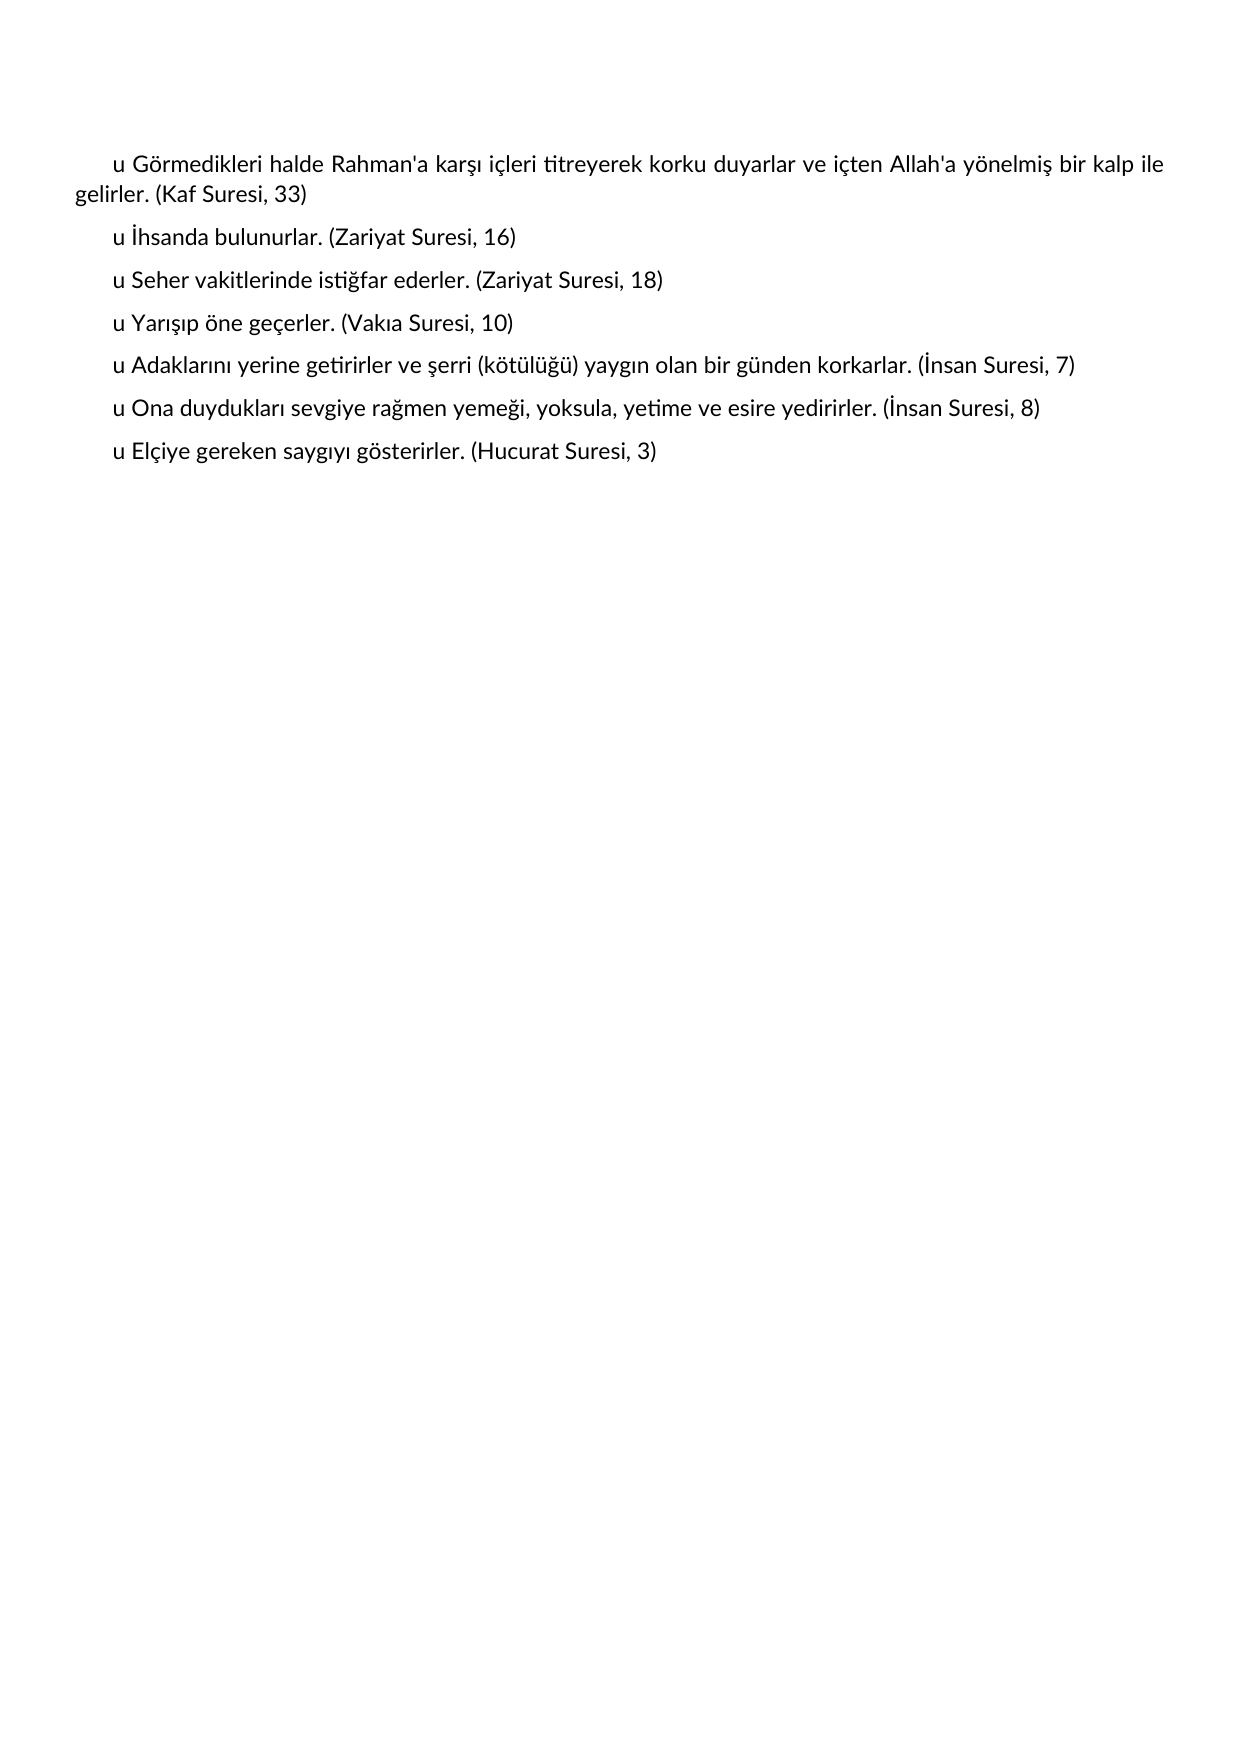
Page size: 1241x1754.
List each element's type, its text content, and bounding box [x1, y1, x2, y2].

text u Elçiye gereken saygıyı gösterirler. (Hucurat Suresi, 3) [75, 436, 1165, 464]
text u Seher vakitlerinde istiğfar ederler. (Zariyat Suresi, 18) [75, 266, 1165, 293]
text u Yarışıp öne geçerler. (Vakıa Suresi, 10) [75, 308, 1165, 336]
text u Ona duydukları sevgiye rağmen yemeği, yoksula, yetime ve esire yedirirler. (İnsan Suresi, 8) [75, 394, 1165, 421]
text u Adaklarını yerine getirirler ve şerri (kötülüğü) yaygın olan bir günden korkarlar. (İnsan Suresi, 7) [75, 351, 1165, 378]
text u İhsanda bulunurlar. (Zariyat Suresi, 16) [75, 223, 1165, 250]
text u Görmedikleri halde Rahman'a karşı içleri titreyerek korku duyarlar ve içten Allah'a yönelmiş bir kalp ile gelirler. (Kaf Suresi, 33) [75, 150, 1165, 208]
